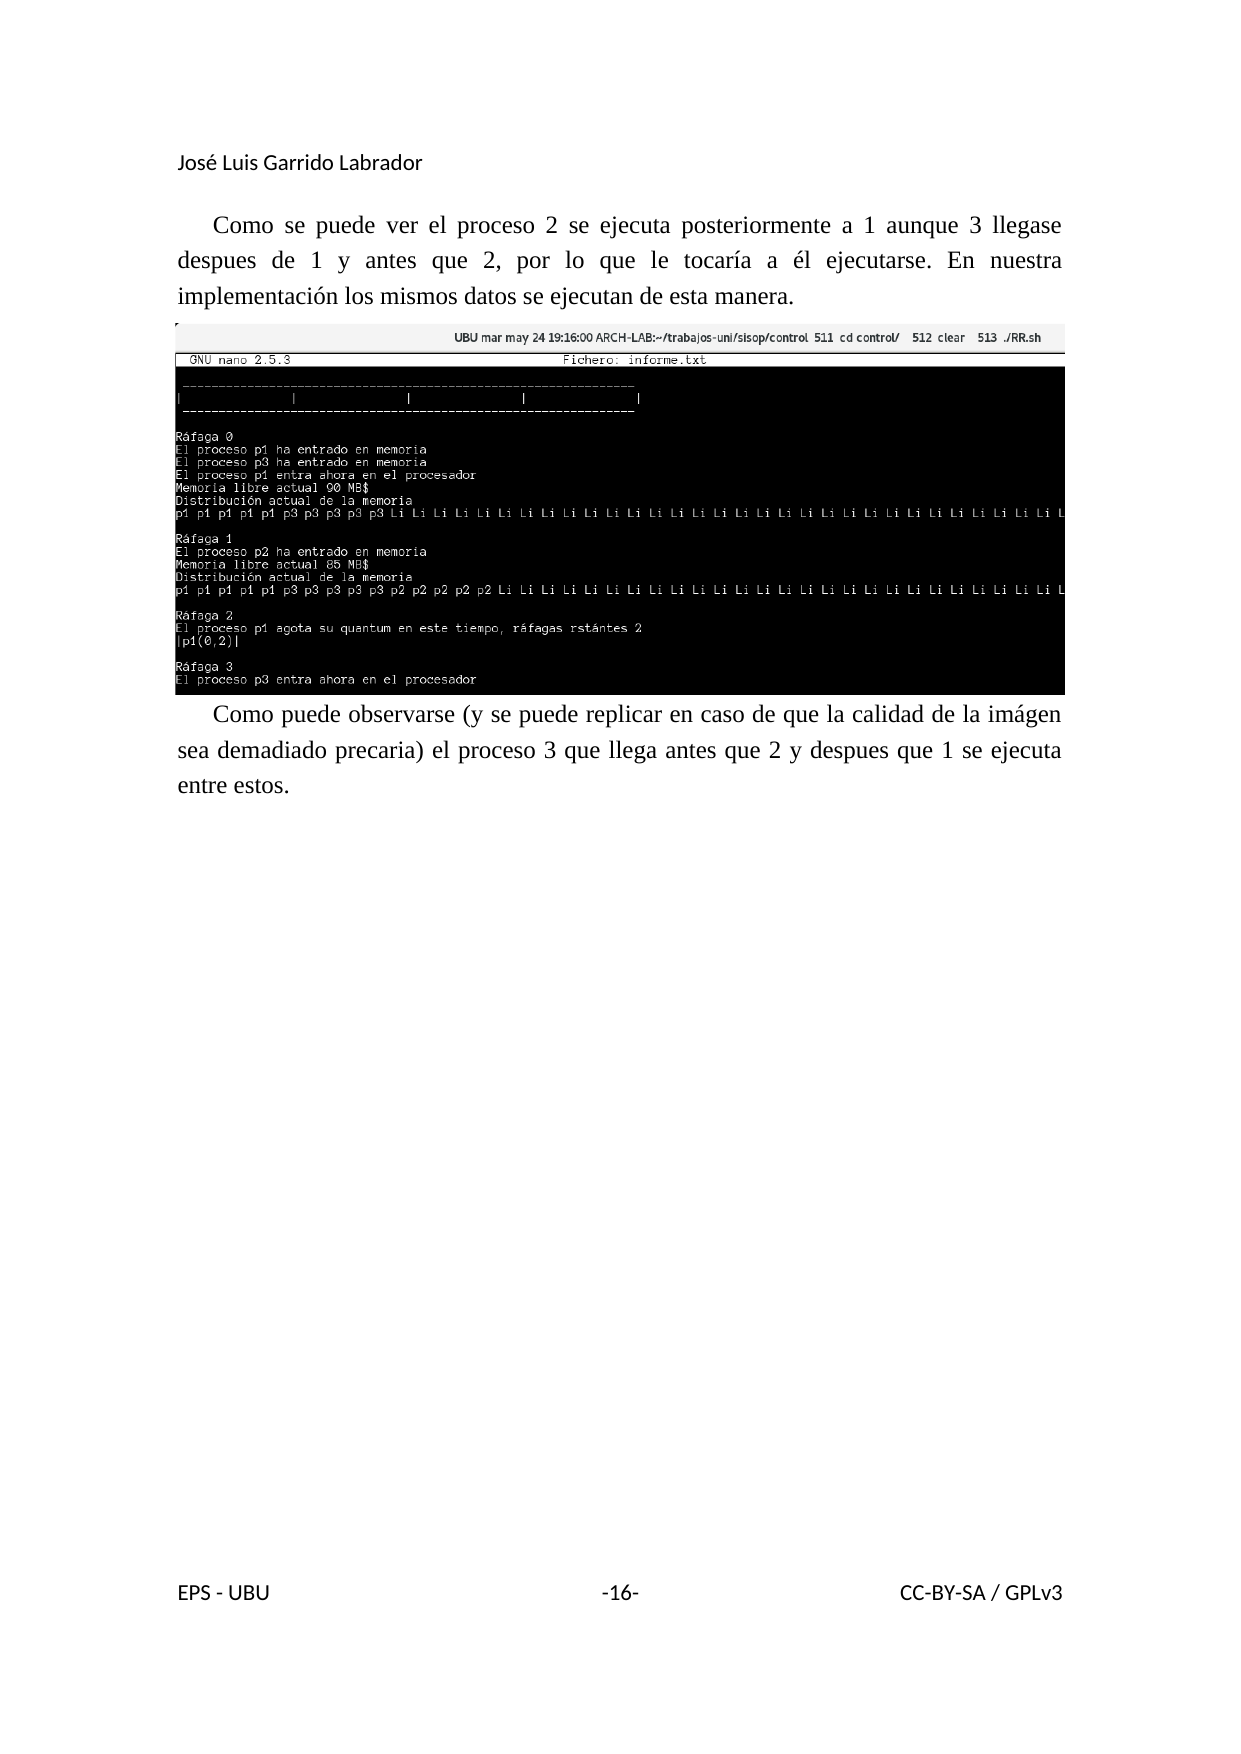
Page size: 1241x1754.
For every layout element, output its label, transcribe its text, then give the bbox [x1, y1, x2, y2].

picture [175, 323, 1065, 695]
text Como se puede ver el proceso 2 se ejecuta posteriormente a 1 aunque 3 llegase despues de 1 y antes que 2, por lo que le tocaría a él ejecutarse. En nuestra implementación los mismos datos se ejecutan de esta manera. [177, 205, 1063, 311]
text Como puede observarse (y se puede replicar en caso de que la calidad de la imágen sea demadiado precaria) el proceso 3 que llega antes que 2 y despues que 1 se ejecuta entre estos. [177, 695, 1063, 801]
